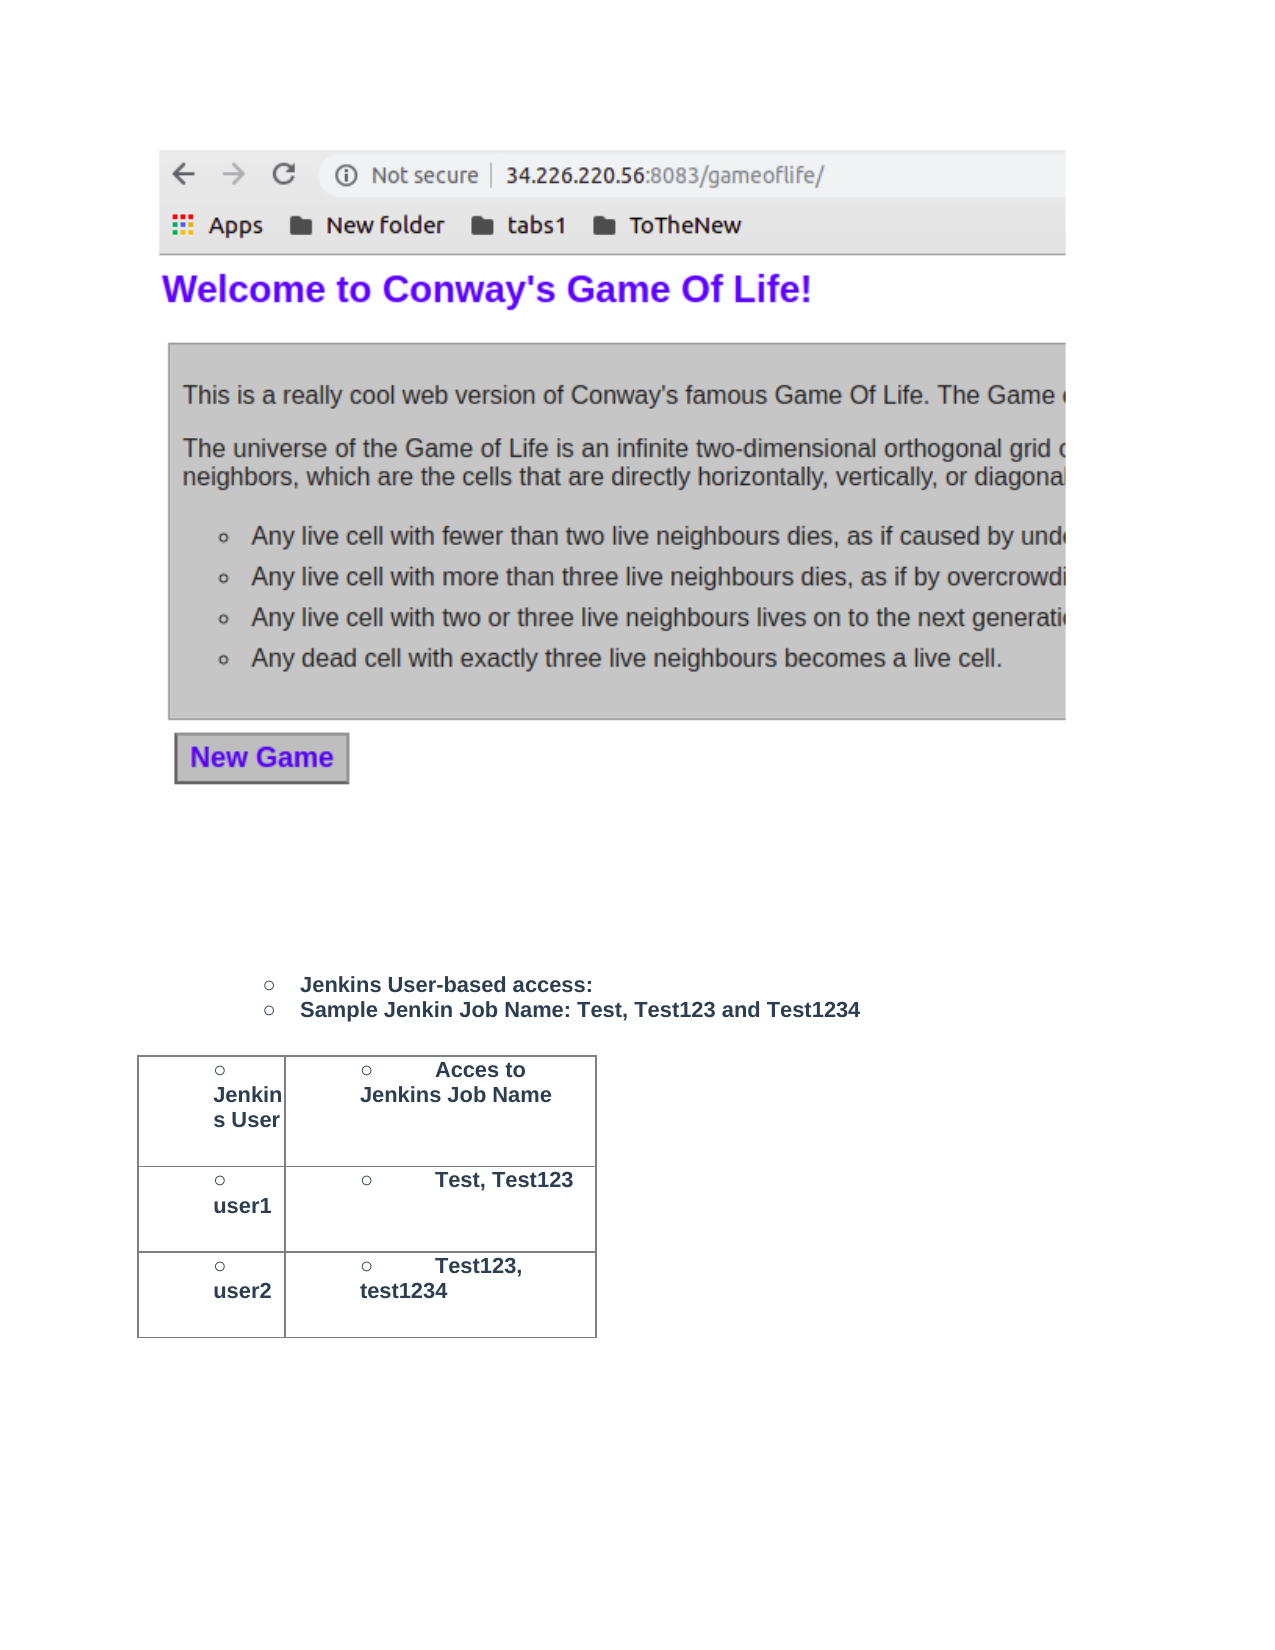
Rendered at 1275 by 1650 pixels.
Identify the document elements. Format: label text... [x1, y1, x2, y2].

table_cell user1 [139, 1167, 284, 1251]
table_header Jenkins User [139, 1057, 284, 1166]
table_header Acces to Jenkins Job Name [286, 1057, 595, 1166]
list Jenkins User-based access: [262, 972, 1125, 997]
list Sample Jenkin Job Name: Test, Test123 and Test1234 [262, 997, 1125, 1022]
table_cell Test123, test1234 [286, 1253, 595, 1336]
table_cell user2 [139, 1253, 284, 1336]
table_cell Test, Test123 [286, 1167, 595, 1251]
picture [159, 150, 1066, 880]
